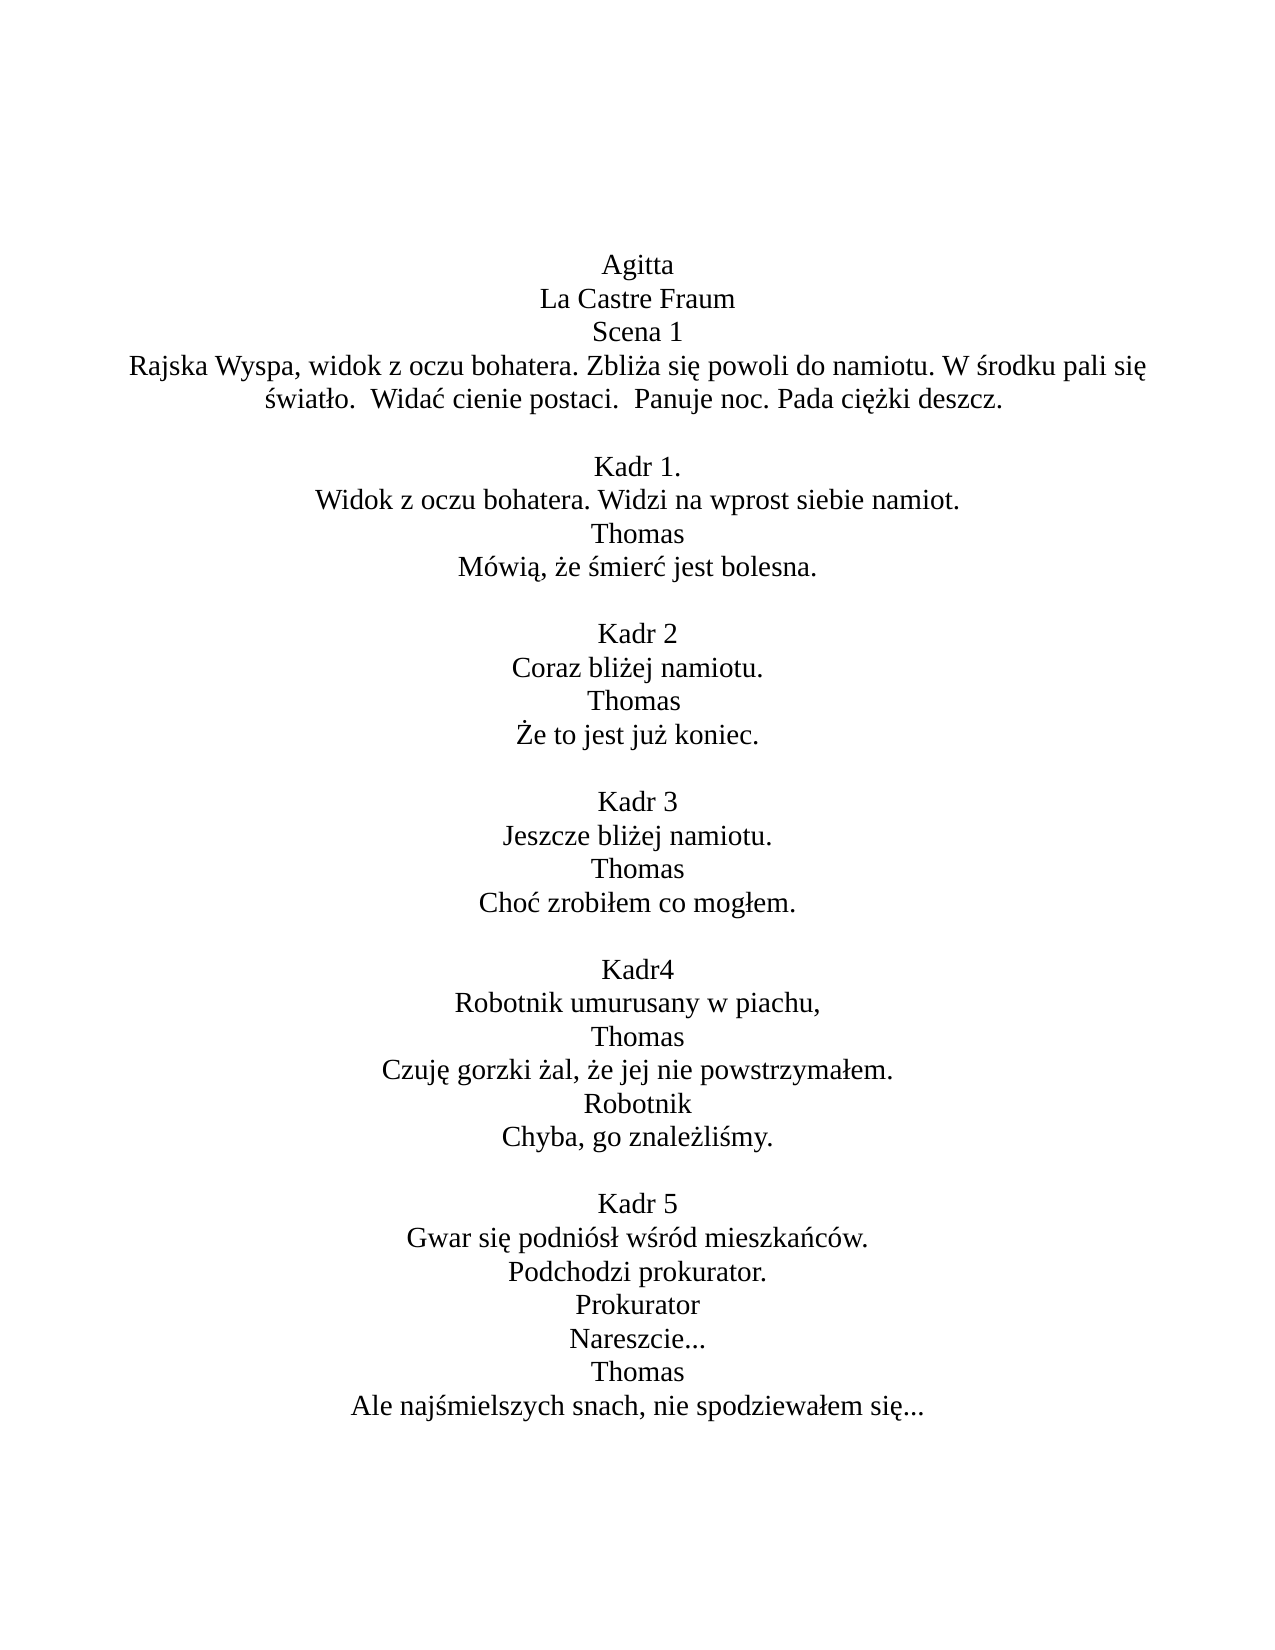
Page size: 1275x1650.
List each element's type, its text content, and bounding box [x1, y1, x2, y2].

text Robotnik [118, 1086, 1157, 1119]
text Kadr4 [118, 952, 1157, 985]
text Kadr 1. [118, 449, 1157, 482]
text Thomas [118, 1019, 1157, 1052]
text Kadr 3 [118, 784, 1157, 818]
text Że to jest już koniec. [118, 717, 1157, 751]
text Nareszcie... [118, 1321, 1157, 1354]
text Czuję gorzki żal, że jej nie powstrzymałem. [118, 1052, 1157, 1086]
text Thomas [118, 683, 1157, 717]
text Thomas [118, 851, 1157, 885]
text Choć zrobiłem co mogłem. [118, 885, 1157, 918]
text Podchodzi prokurator. [118, 1254, 1157, 1287]
text Widok z oczu bohatera. Widzi na wprost siebie namiot. [118, 482, 1157, 516]
text Robotnik umurusany w piachu, [118, 985, 1157, 1019]
text Coraz bliżej namiotu. [118, 650, 1157, 683]
text Thomas [118, 1354, 1157, 1388]
text Scena 1 [118, 314, 1157, 348]
text Mówią, że śmierć jest bolesna. [118, 549, 1157, 583]
text Agitta [118, 247, 1157, 281]
text Kadr 2 [118, 616, 1157, 650]
text Gwar się podniósł wśród mieszkańców. [118, 1220, 1157, 1254]
text Chyba, go znależliśmy. [118, 1119, 1157, 1153]
text La Castre Fraum [118, 281, 1157, 314]
text Prokurator [118, 1287, 1157, 1321]
text Ale najśmielszych snach, nie spodziewałem się... [118, 1388, 1157, 1421]
text Jeszcze bliżej namiotu. [118, 818, 1157, 851]
text Rajska Wyspa, widok z oczu bohatera. Zbliża się powoli do namiotu. W środku pali się światło. Widać cienie postaci. Panuje noc. Pada ciężki deszcz. [118, 348, 1157, 415]
text Thomas [118, 516, 1157, 549]
text Kadr 5 [118, 1187, 1157, 1220]
